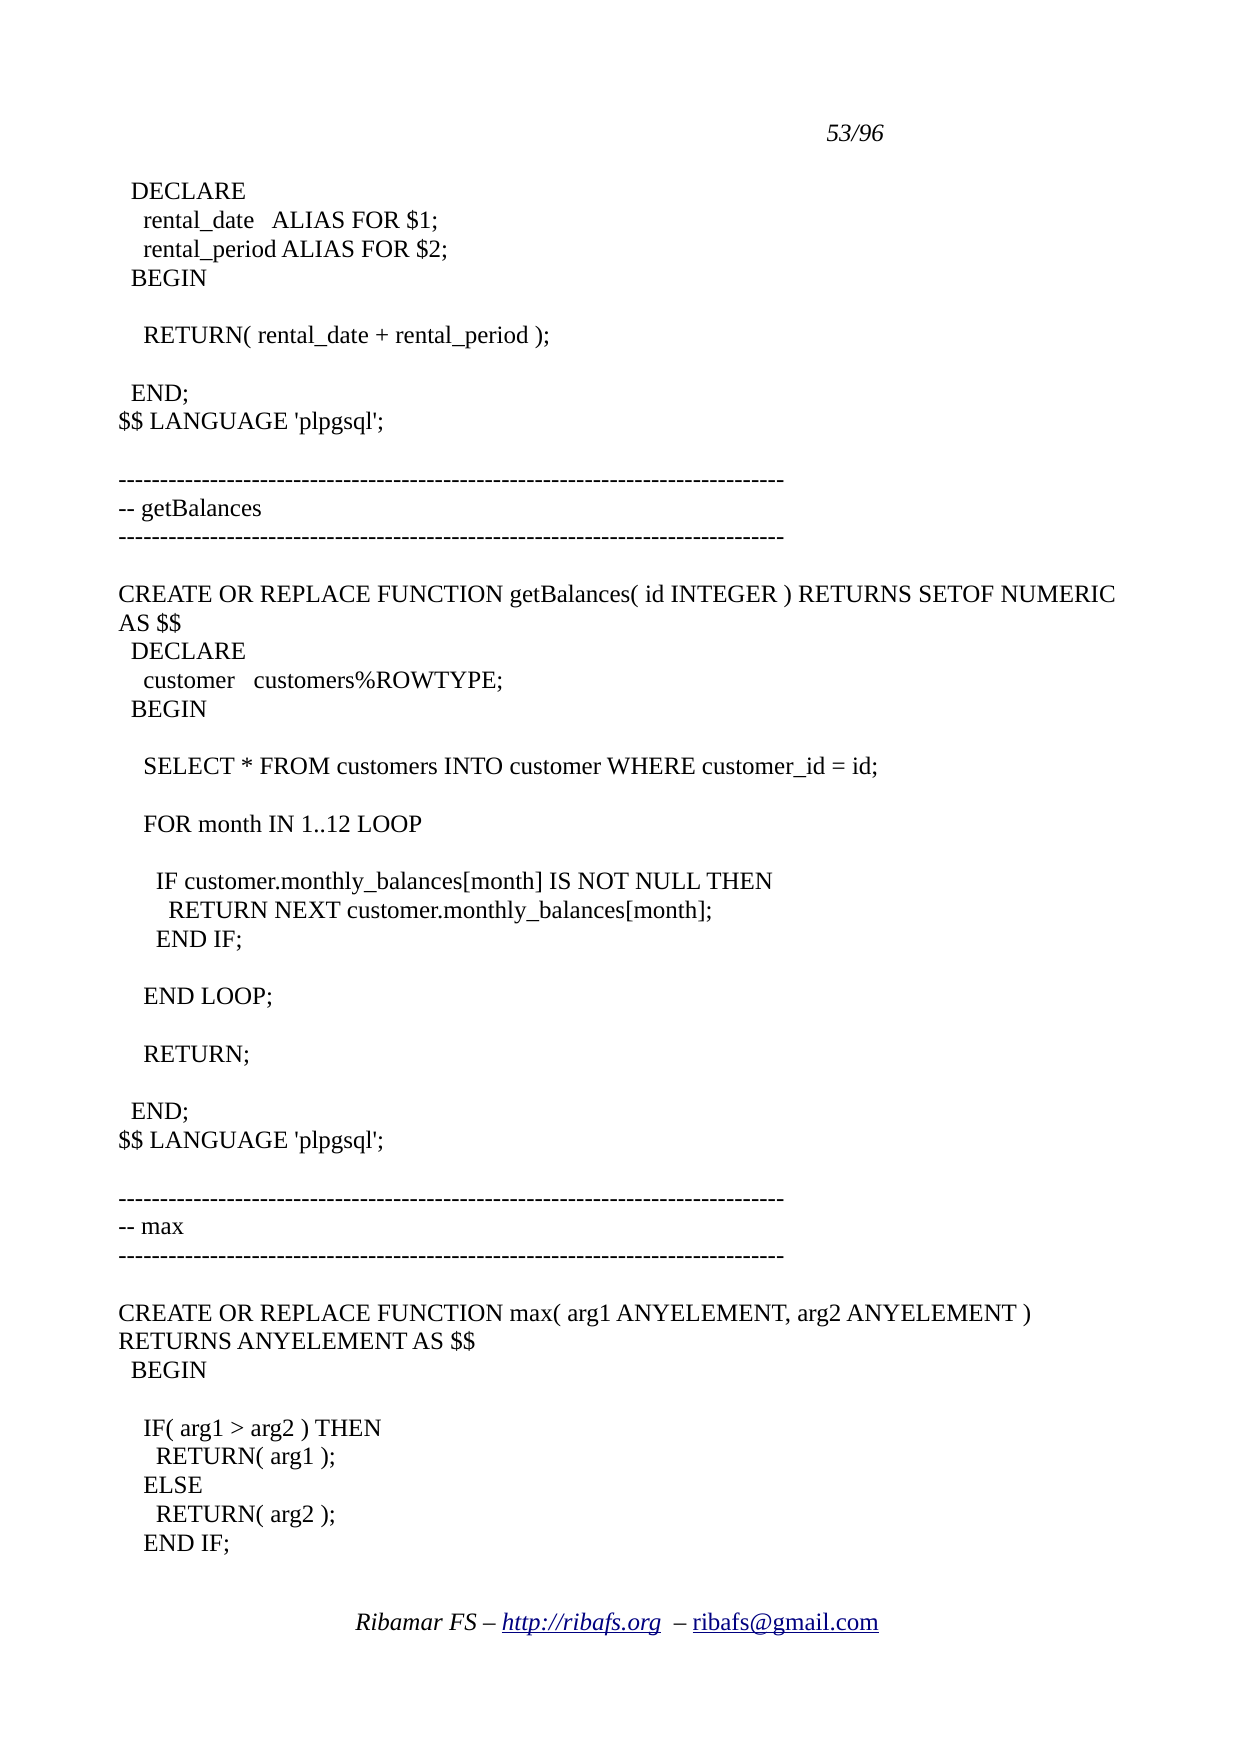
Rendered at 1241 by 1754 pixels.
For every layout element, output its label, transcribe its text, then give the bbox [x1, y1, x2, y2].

text BEGIN [118, 694, 1122, 723]
text ELSE [118, 1470, 1122, 1499]
text DECLARE [118, 636, 1122, 665]
text BEGIN [118, 1355, 1122, 1384]
text END; [118, 378, 1122, 406]
text RETURN; [118, 1039, 1122, 1068]
text SELECT * FROM customers INTO customer WHERE customer_id = id; [118, 751, 1122, 780]
text DECLARE [118, 176, 1122, 205]
text -------------------------------------------------------------------------------- [118, 464, 1122, 493]
text END IF; [118, 1528, 1122, 1556]
text -- getBalances [118, 493, 1122, 521]
text rental_period ALIAS FOR $2; [118, 234, 1122, 263]
text RETURN( arg2 ); [118, 1499, 1122, 1528]
text RETURN( rental_date + rental_period ); [118, 320, 1122, 349]
text -------------------------------------------------------------------------------- [118, 1240, 1122, 1269]
text FOR month IN 1..12 LOOP [118, 809, 1122, 838]
text RETURN( arg1 ); [118, 1441, 1122, 1470]
text -- max [118, 1211, 1122, 1240]
text END IF; [118, 924, 1122, 953]
text BEGIN [118, 263, 1122, 291]
text RETURN NEXT customer.monthly_balances[month]; [118, 895, 1122, 924]
text END; [118, 1096, 1122, 1125]
text IF( arg1 > arg2 ) THEN [118, 1413, 1122, 1441]
text rental_date ALIAS FOR $1; [118, 205, 1122, 234]
text CREATE OR REPLACE FUNCTION max( arg1 ANYELEMENT, arg2 ANYELEMENT ) RETURNS ANYELEMENT AS $$ [118, 1298, 1122, 1355]
text $$ LANGUAGE 'plpgsql'; [118, 1125, 1122, 1154]
text END LOOP; [118, 981, 1122, 1010]
text -------------------------------------------------------------------------------- [118, 1183, 1122, 1211]
text IF customer.monthly_balances[month] IS NOT NULL THEN [118, 866, 1122, 895]
text customer customers%ROWTYPE; [118, 665, 1122, 694]
text CREATE OR REPLACE FUNCTION getBalances( id INTEGER ) RETURNS SETOF NUMERIC AS $$ [118, 579, 1122, 636]
text -------------------------------------------------------------------------------- [118, 521, 1122, 550]
text $$ LANGUAGE 'plpgsql'; [118, 406, 1122, 435]
